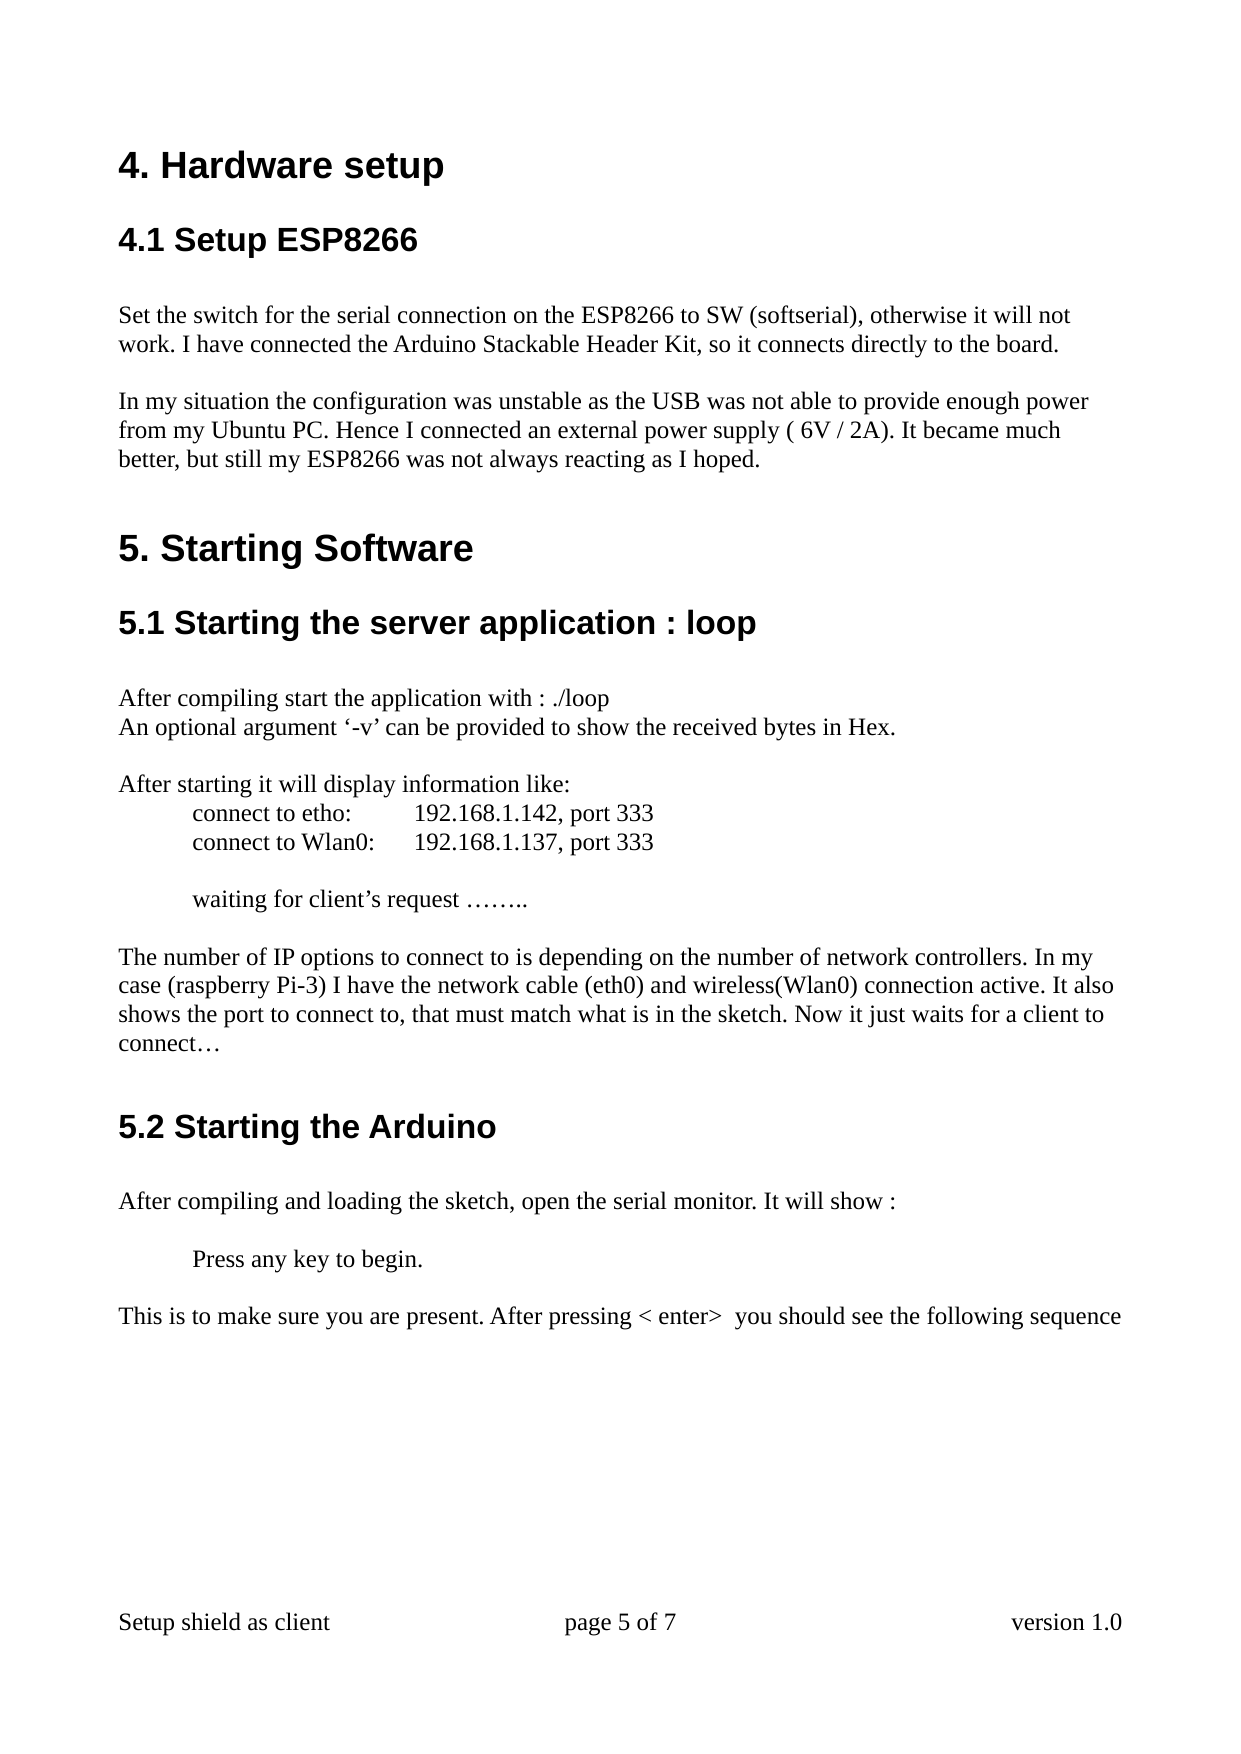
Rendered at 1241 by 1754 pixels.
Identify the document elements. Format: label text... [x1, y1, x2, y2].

text After compiling start the application with : ./loop [118, 683, 1122, 712]
text After compiling and loading the sketch, open the serial monitor. It will show : [118, 1186, 1122, 1215]
text The number of IP options to connect to is depending on the number of network controllers. In my case (raspberry Pi-3) I have the network cable (eth0) and wireless(Wlan0) connection active. It also shows the port to connect to, that must match what is in the sketch. Now it just waits for a client to connect… [118, 942, 1122, 1057]
subtitle 5. Starting Software [118, 526, 1122, 570]
text An optional argument ‘-v’ can be provided to show the received bytes in Hex. [118, 712, 1122, 741]
subtitle 4. Hardware setup [118, 143, 1122, 187]
text This is to make sure you are present. After pressing < enter> you should see the following sequence [118, 1301, 1122, 1330]
text connect to etho: 192.168.1.142, port 333 [118, 798, 1122, 827]
text Press any key to begin. [118, 1244, 1122, 1273]
subtitle 5.1 Starting the server application : loop [118, 603, 1122, 642]
subtitle 4.1 Setup ESP8266 [118, 220, 1122, 259]
text waiting for client’s request …….. [118, 884, 1122, 913]
text In my situation the configuration was unstable as the USB was not able to provide enough power from my Ubuntu PC. Hence I connected an external power supply ( 6V / 2A). It became much better, but still my ESP8266 was not always reacting as I hoped. [118, 386, 1122, 472]
text Set the switch for the serial connection on the ESP8266 to SW (softserial), otherwise it will not work. I have connected the Arduino Stackable Header Kit, so it connects directly to the board. [118, 300, 1122, 357]
subtitle 5.2 Starting the Arduino [118, 1106, 1122, 1145]
text connect to Wlan0: 192.168.1.137, port 333 [118, 827, 1122, 856]
text After starting it will display information like: [118, 769, 1122, 798]
